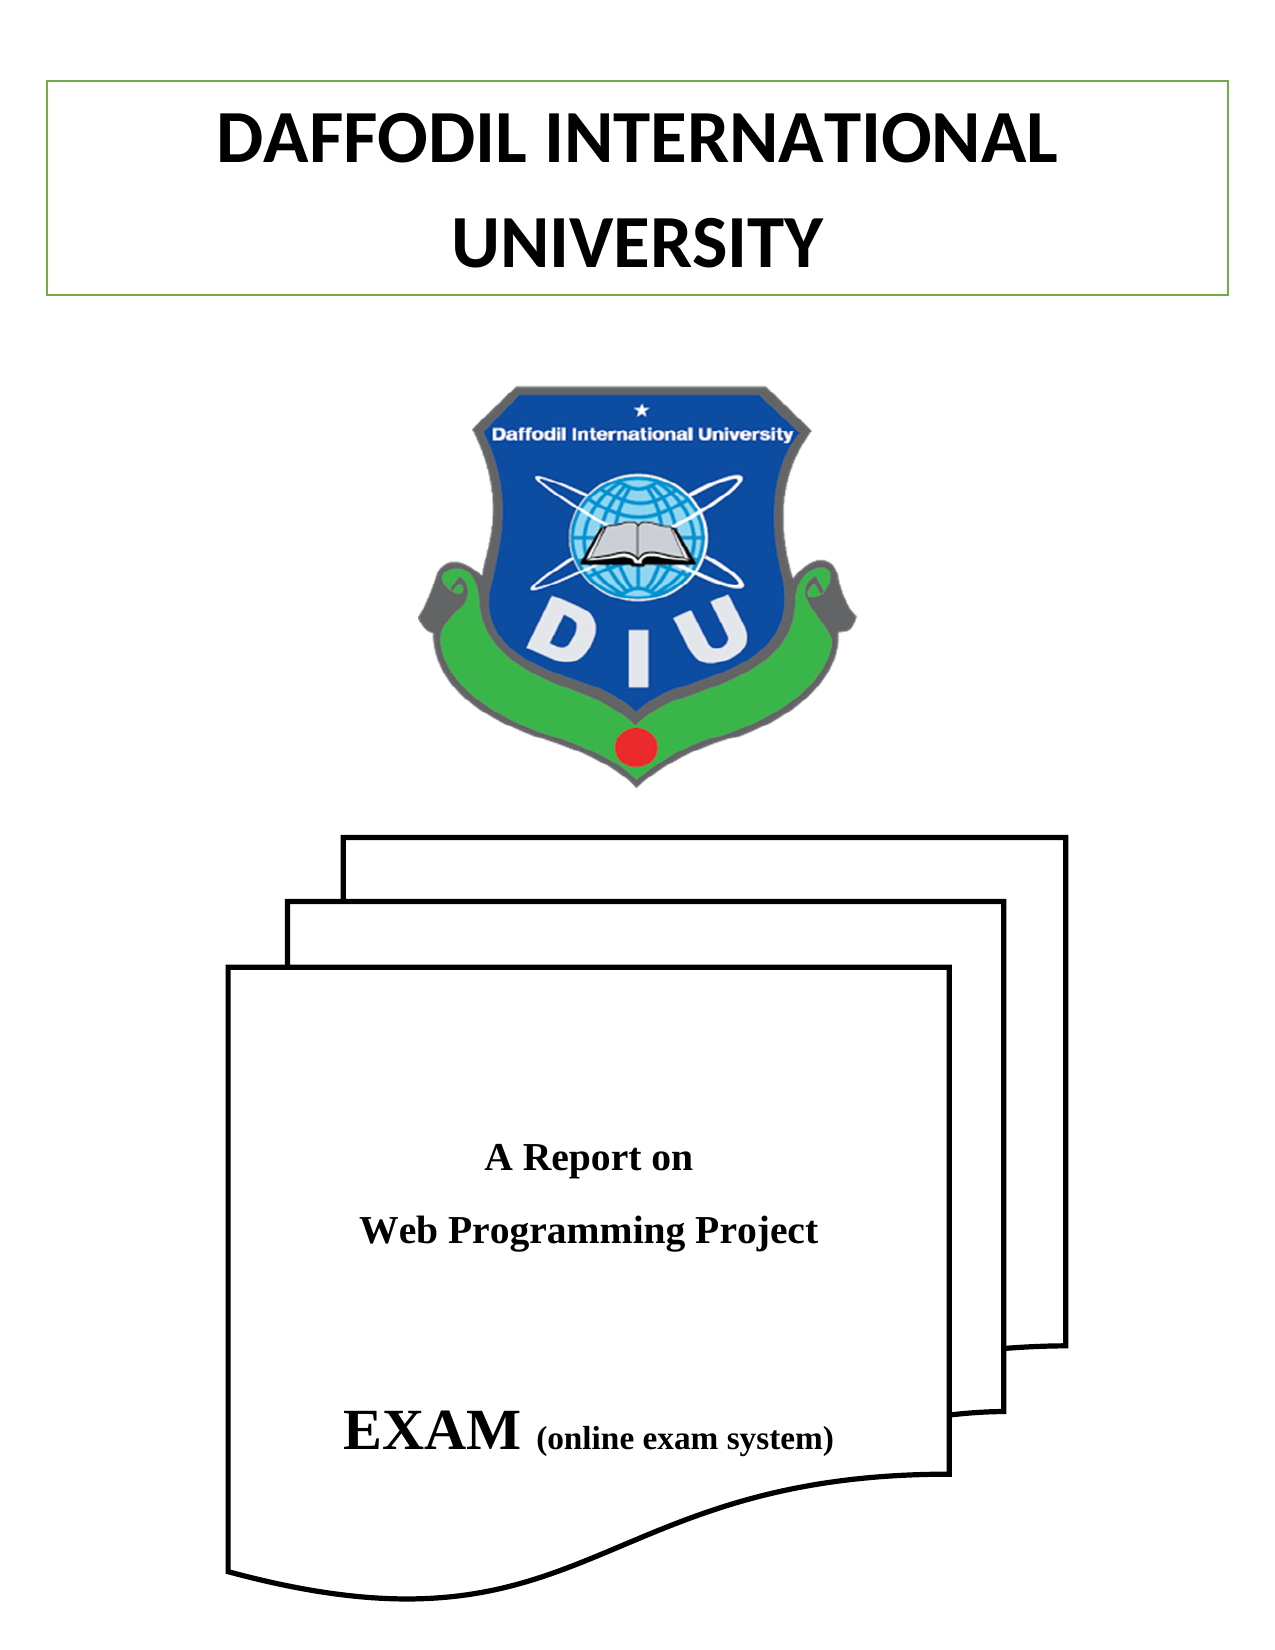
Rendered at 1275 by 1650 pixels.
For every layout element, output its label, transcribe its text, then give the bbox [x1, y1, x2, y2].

text EXAM (online exam system) [243, 1395, 934, 1462]
text DAFFODIL INTERNATIONAL UNIVERSITY [62, 90, 1213, 287]
picture [418, 380, 858, 789]
text A Report on [243, 1134, 934, 1179]
text Web Programming Project [243, 1207, 934, 1252]
